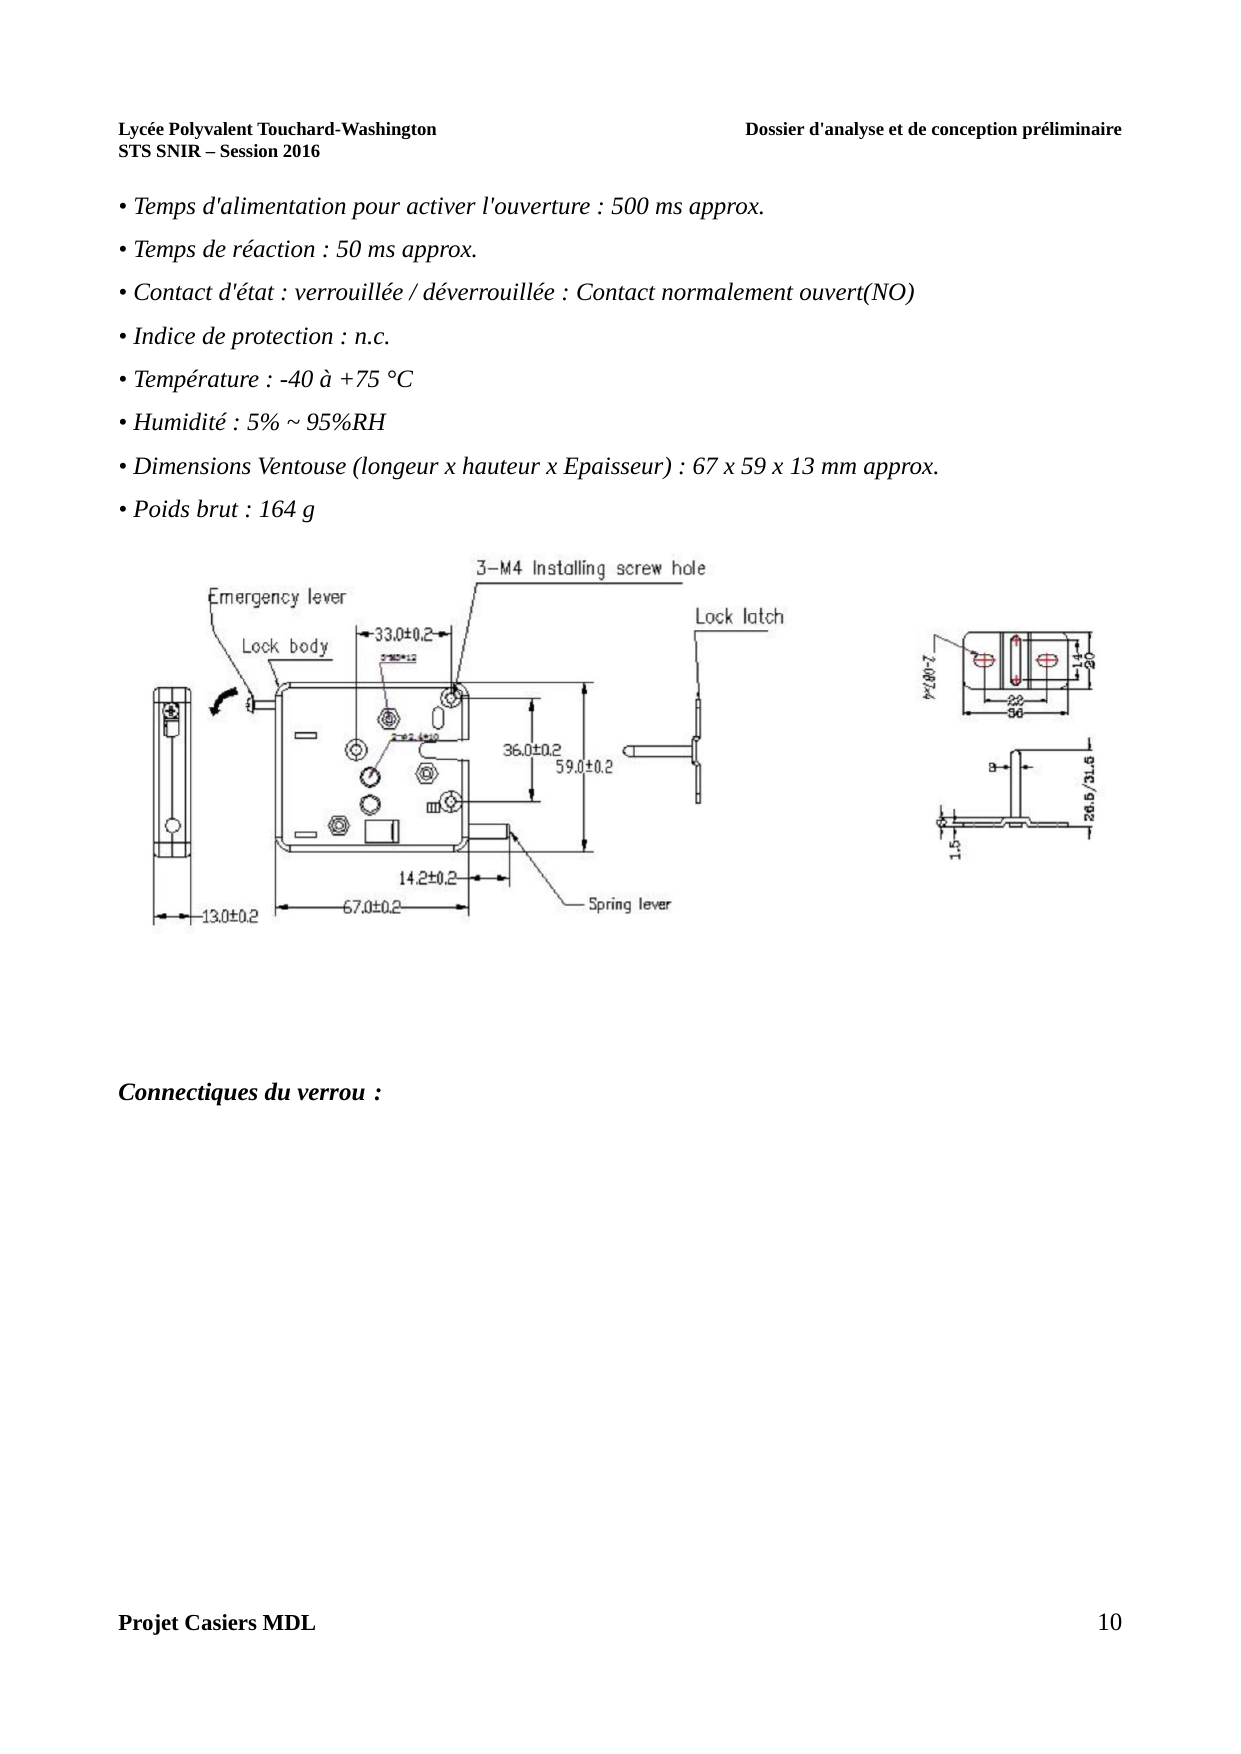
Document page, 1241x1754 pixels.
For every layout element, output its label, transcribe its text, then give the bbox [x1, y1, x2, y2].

text • Contact d'état : verrouillée / déverrouillée : Contact normalement ouvert(NO) [118, 277, 1122, 306]
text • Humidité : 5% ~ 95%RH [118, 407, 1122, 436]
text • Dimensions Ventouse (longeur x hauteur x Epaisseur) : 67 x 59 x 13 mm approx. [118, 451, 1122, 479]
text • Temps de réaction : 50 ms approx. [118, 234, 1122, 263]
text • Indice de protection : n.c. [118, 321, 1122, 349]
text Connectiques du verrou : [118, 1077, 1122, 1106]
picture [118, 537, 1123, 934]
text • Temps d'alimentation pour activer l'ouverture : 500 ms approx. [118, 191, 1122, 219]
text • Poids brut : 164 g [118, 494, 1122, 523]
text • Température : -40 à +75 °C [118, 364, 1122, 393]
